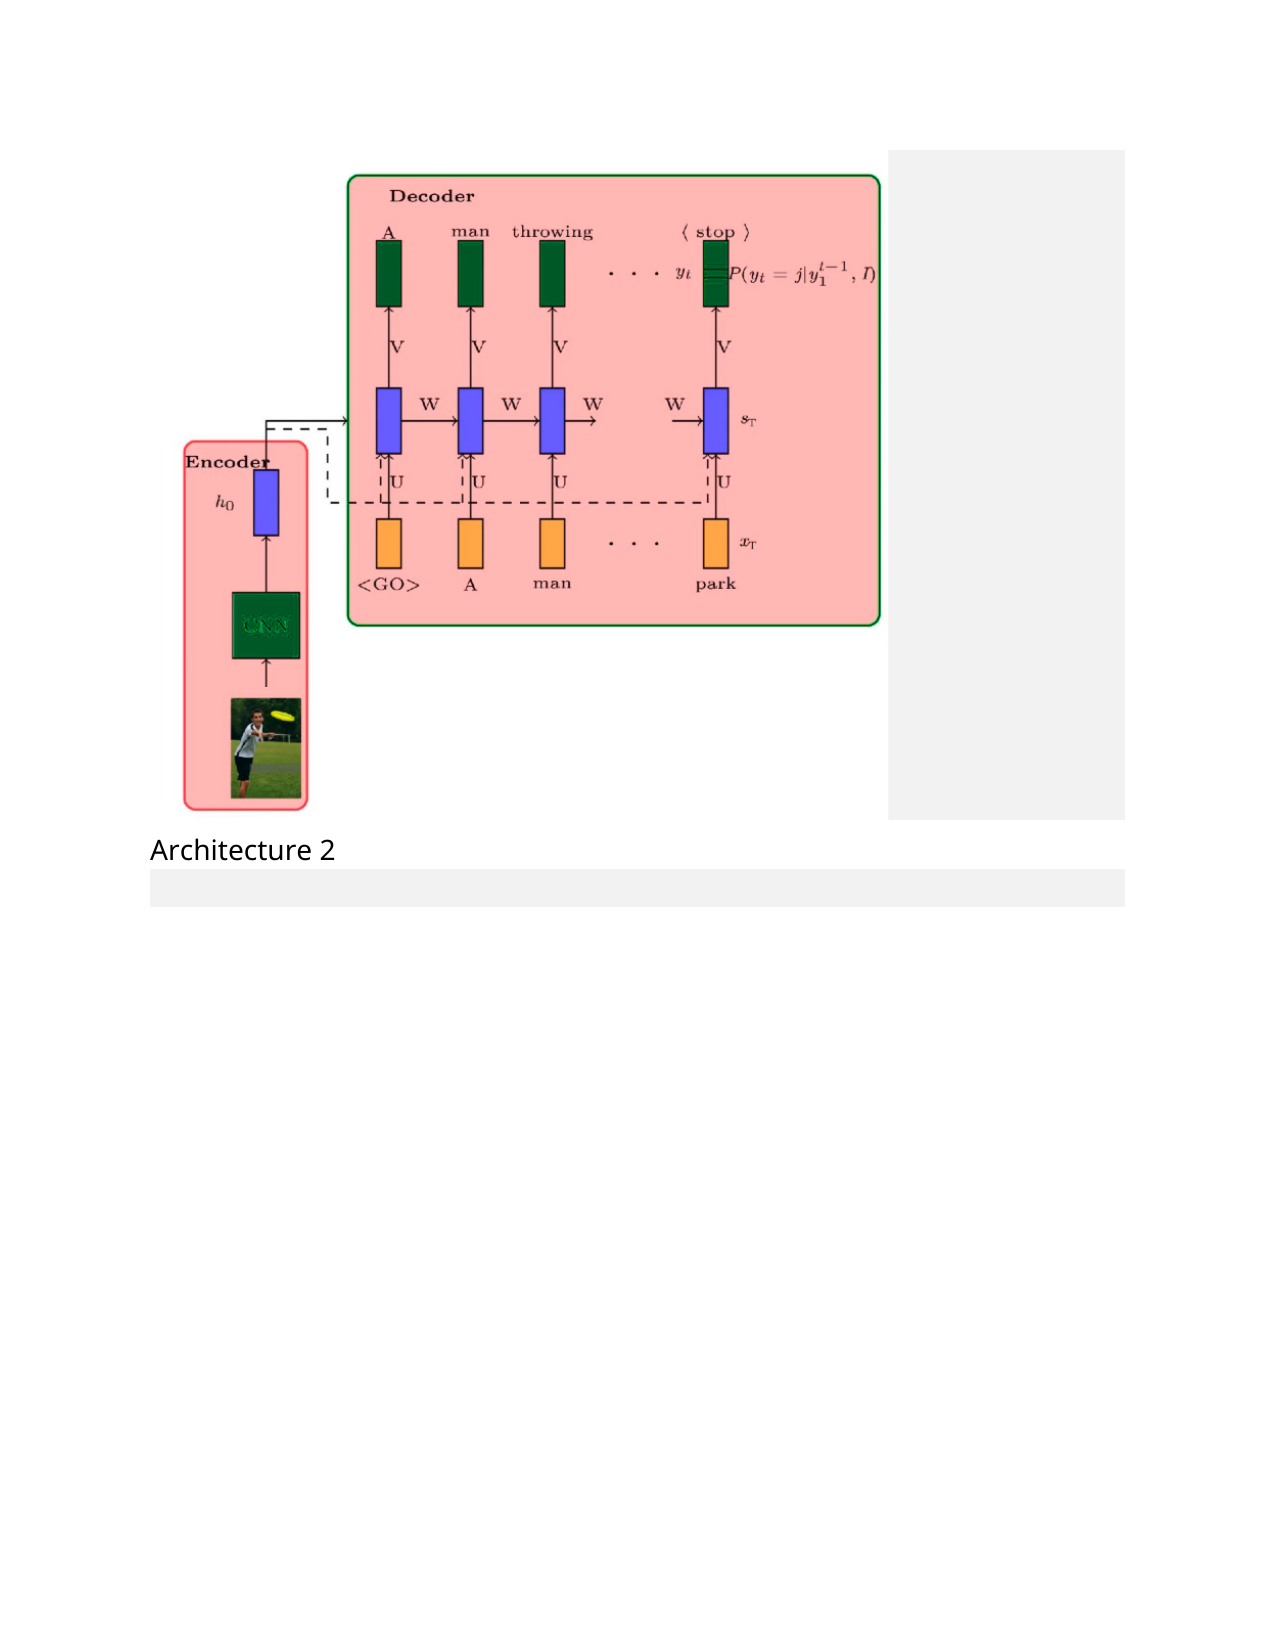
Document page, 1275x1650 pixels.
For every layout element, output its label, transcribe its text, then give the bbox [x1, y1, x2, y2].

text Architecture 2 [150, 831, 1125, 869]
